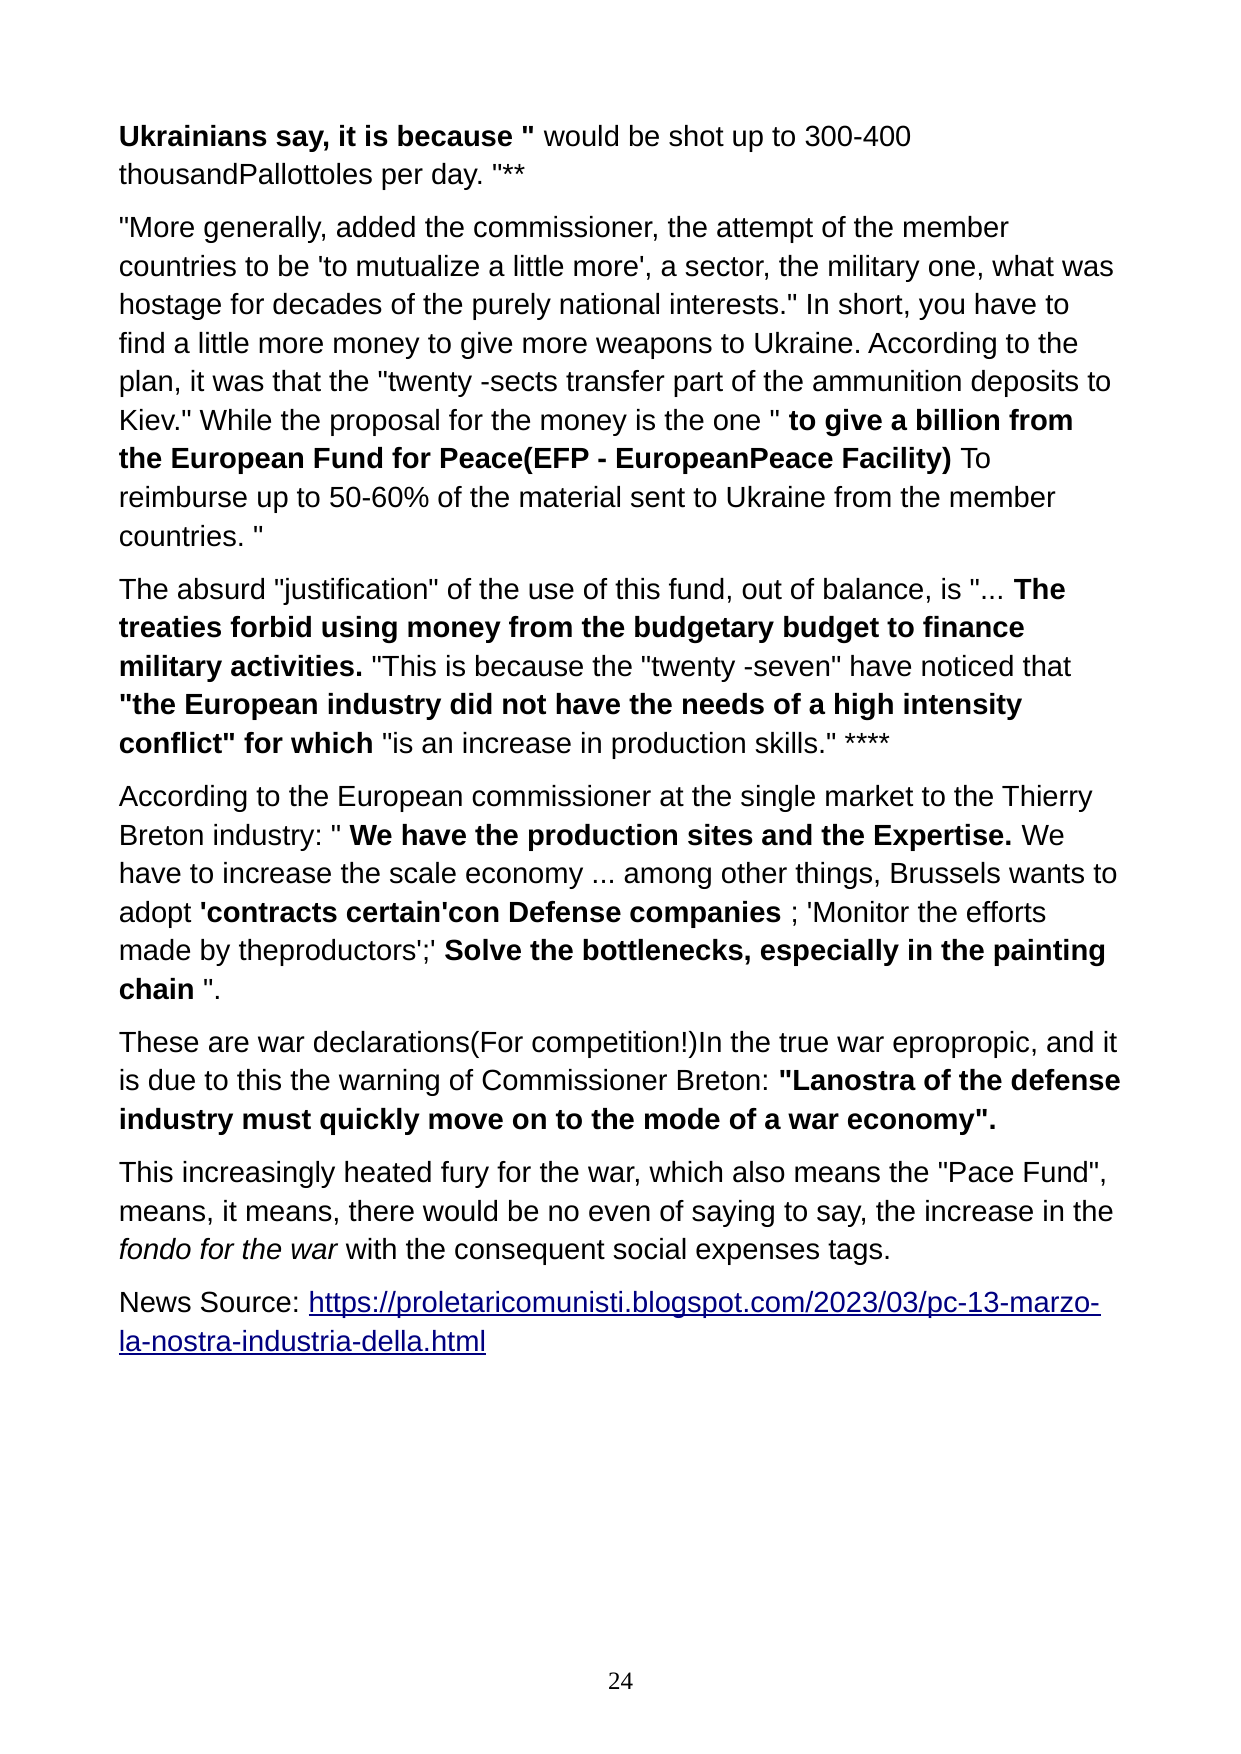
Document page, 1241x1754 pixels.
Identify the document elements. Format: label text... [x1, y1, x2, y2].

text The absurd "justification" of the use of this fund, out of balance, is "... The treaties forbid using money from the budgetary budget to finance military activities. "This is because the "twenty -seven" have noticed that "the European industry did not have the needs of a high intensity conflict" for which "is an increase in production skills." **** [118, 572, 1122, 759]
text News Source: https://proletaricomunisti.blogspot.com/2023/03/pc-13-marzo-la-nostra-industria-della.html [118, 1285, 1122, 1357]
text "More generally, added the commissioner, the attempt of the member countries to be 'to mutualize a little more', a sector, the military one, what was hostage for decades of the purely national interests." In short, you have to find a little more money to give more weapons to Ukraine. According to the plan, it was that the "twenty -sects transfer part of the ammunition deposits to Kiev." While the proposal for the money is the one " to give a billion from the European Fund for Peace(EFP - EuropeanPeace Facility) To reimburse up to 50-60% of the material sent to Ukraine from the member countries. " [118, 210, 1122, 552]
text Ukrainians say, it is because " would be shot up to 300-400 thousandPallottoles per day. "** [118, 118, 1122, 191]
text This increasingly heated fury for the war, which also means the "Pace Fund", means, it means, there would be no even of saying to say, the increase in the fondo for the war with the consequent social expenses tags. [118, 1155, 1122, 1266]
text These are war declarations(For competition!)In the true war epropropic, and it is due to this the warning of Commissioner Breton: "Lanostra of the defense industry must quickly move on to the mode of a war economy". [118, 1025, 1122, 1135]
text According to the European commissioner at the single market to the Thierry Breton industry: " We have the production sites and the Expertise. We have to increase the scale economy ... among other things, Brussels wants to adopt 'contracts certain'con Defense companies ; 'Monitor the efforts made by theproductors';' Solve the bottlenecks, especially in the painting chain ". [118, 779, 1122, 1005]
